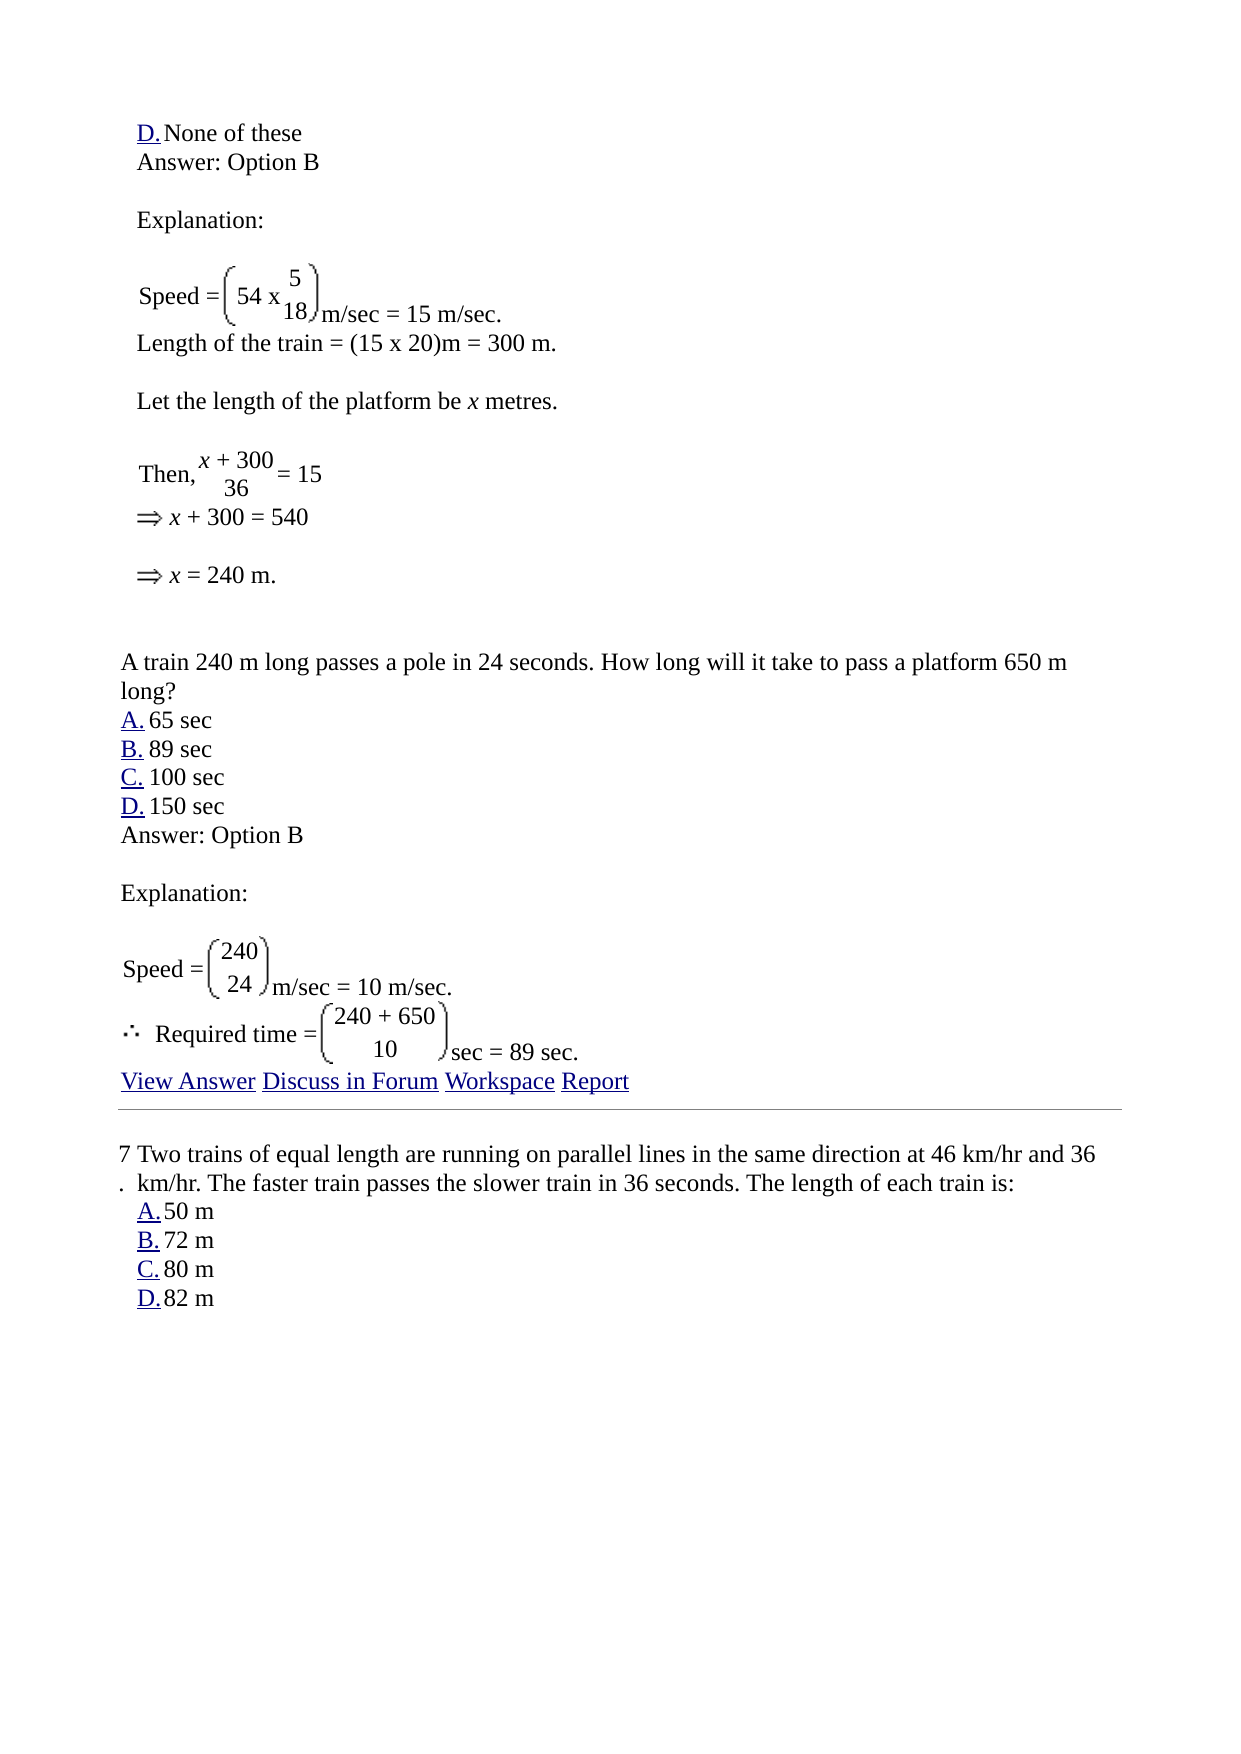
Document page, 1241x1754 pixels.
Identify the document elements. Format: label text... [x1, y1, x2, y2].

table_cell None of these [163, 118, 1122, 147]
table_cell D. [137, 1283, 163, 1311]
table_header 240 [220, 936, 259, 965]
picture [308, 263, 322, 323]
table_header A train 240 m long passes a pole in 24 seconds. How long will it take to pass a platform 650 m long? [120, 648, 1122, 705]
table_cell B. [137, 1225, 163, 1254]
table_cell D. [120, 791, 149, 820]
table_cell 80 m [163, 1254, 1122, 1283]
table_header 54 x [236, 264, 281, 328]
table_cell 89 sec [149, 734, 1122, 762]
table_cell C. [137, 1254, 163, 1283]
table_header x + 300 [198, 445, 275, 473]
table_header 65 sec [149, 705, 1122, 734]
table_header 7. [118, 1139, 137, 1312]
table_header A. [120, 705, 149, 734]
table_cell 24 [220, 965, 259, 1001]
table_cell 36 [198, 474, 275, 502]
table_cell 82 m [163, 1283, 1122, 1311]
picture [318, 1003, 333, 1064]
table_cell 18 [281, 292, 308, 328]
table_header = 15 [275, 445, 324, 502]
table_header m/sec = 15 m/sec. [309, 264, 502, 328]
picture [121, 1025, 149, 1043]
table_header A. [137, 1196, 163, 1225]
picture [205, 939, 220, 999]
picture [136, 569, 163, 584]
table_header 240 + 650 [333, 1001, 437, 1030]
picture [221, 266, 236, 326]
table_cell 150 sec [149, 791, 1122, 820]
table_cell 10 [333, 1030, 437, 1066]
picture [136, 511, 163, 526]
table_header sec = 89 sec. [437, 1001, 580, 1066]
picture [438, 1001, 451, 1061]
table_header Then, [136, 445, 198, 502]
table_header 5 [281, 264, 308, 292]
table_header [118, 118, 136, 619]
table_cell C. [120, 763, 149, 791]
table_header Speed = [136, 264, 221, 328]
table_cell Answer: Option B Explanation: View Answer Discuss in Forum Workspace Report [120, 820, 1122, 1095]
table_cell B. [120, 734, 149, 762]
table_cell D. [136, 118, 163, 147]
table_header m/sec = 10 m/sec. [259, 936, 453, 1001]
table_cell 72 m [163, 1225, 1122, 1254]
picture [259, 936, 272, 996]
table_header Required time = [120, 1001, 319, 1066]
table_header 50 m [163, 1196, 1122, 1225]
table_cell Answer: Option B Explanation: Length of the train = (15 x 20)m = 300 m. Let the length of the platform be x metres. x + 300 = 540 x = 240 m. [136, 147, 1122, 619]
table_header Two trains of equal length are running on parallel lines in the same direction at 46 km/hr and 36 km/hr. The faster train passes the slower train in 36 seconds. The length of each train is: [137, 1139, 1122, 1196]
table_cell 100 sec [149, 763, 1122, 791]
table_header Speed = [120, 936, 205, 1001]
